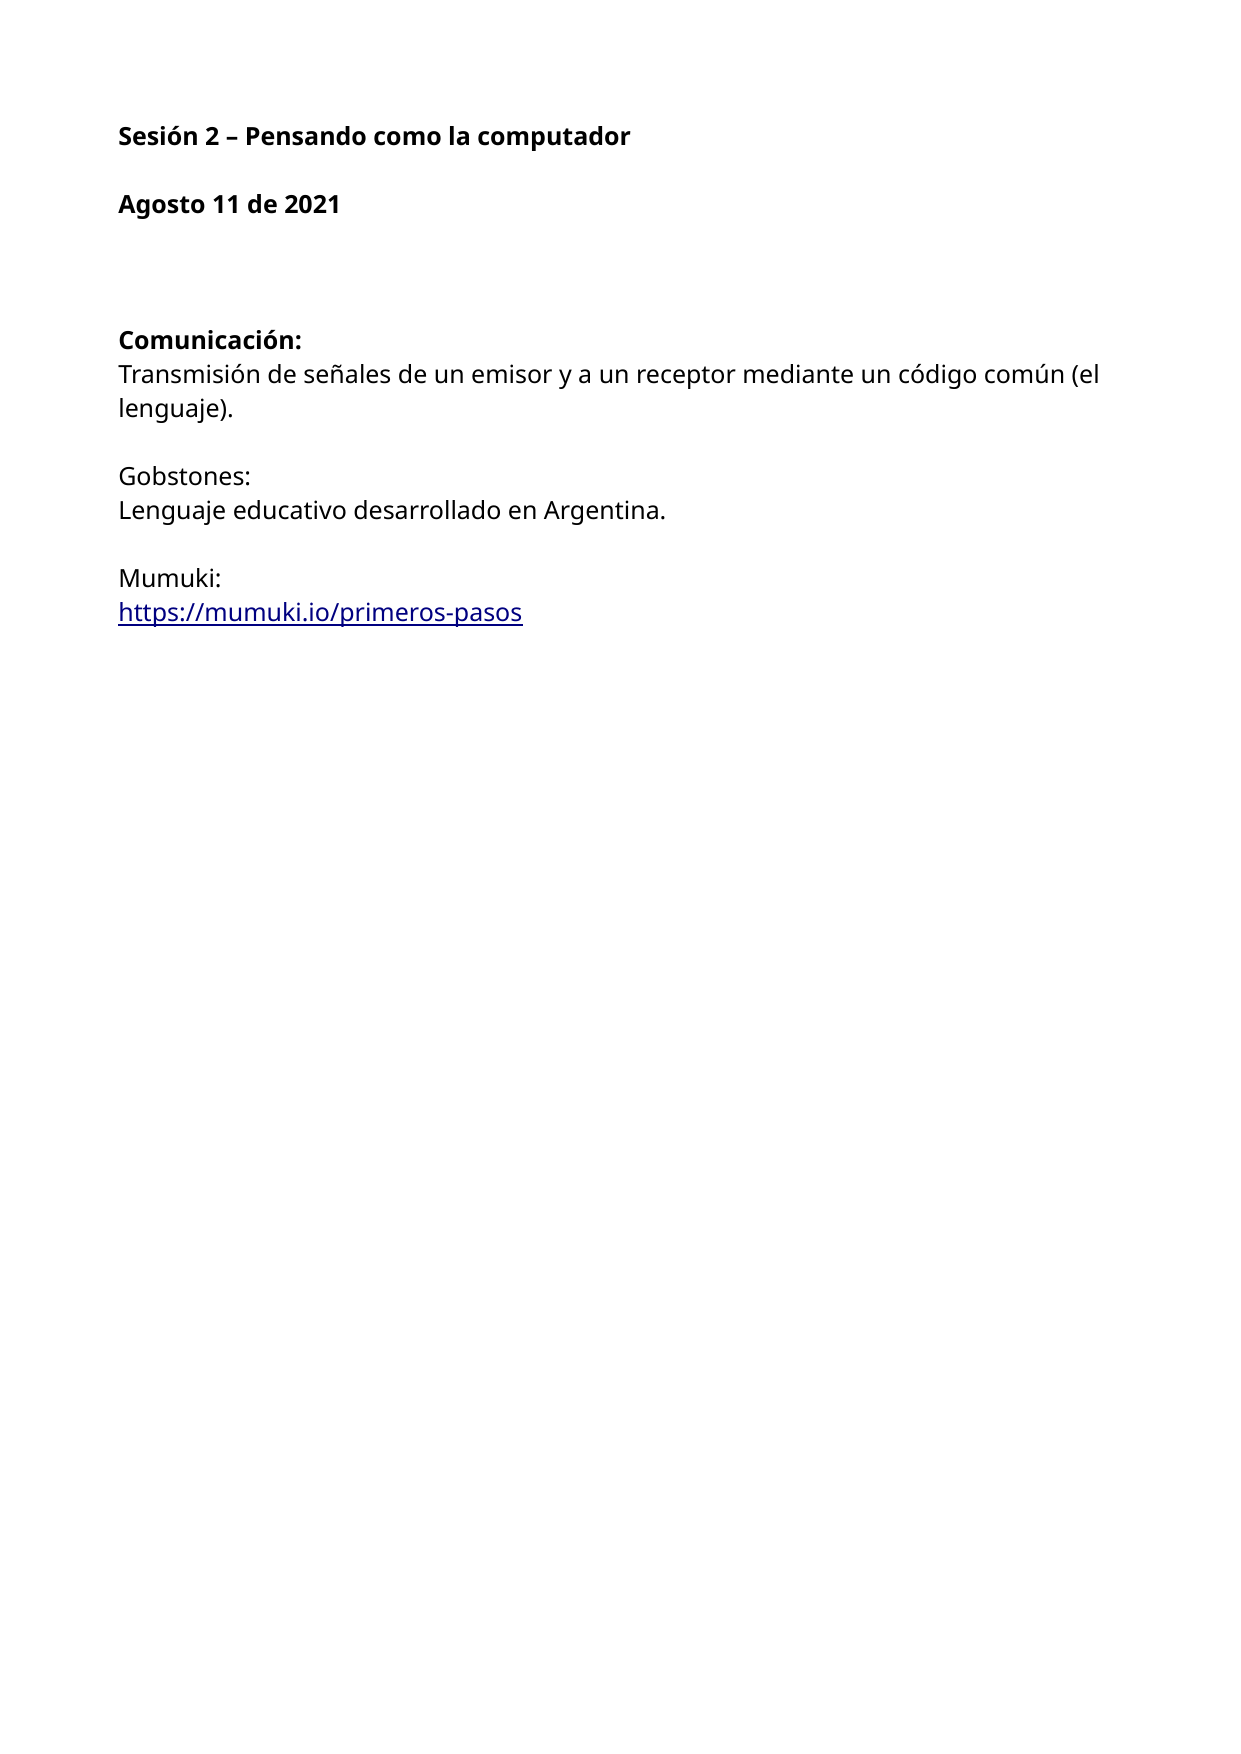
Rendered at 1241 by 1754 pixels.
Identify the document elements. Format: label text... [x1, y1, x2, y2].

text Lenguaje educativo desarrollado en Argentina. [118, 493, 1122, 527]
text https://mumuki.io/primeros-pasos [118, 595, 1122, 629]
text Mumuki: [118, 561, 1122, 595]
text Sesión 2 – Pensando como la computador [118, 118, 1122, 152]
text Transmisión de señales de un emisor y a un receptor mediante un código común (el lenguaje). [118, 357, 1122, 425]
text Comunicación: [118, 322, 1122, 357]
text Agosto 11 de 2021 [118, 186, 1122, 220]
text Gobstones: [118, 459, 1122, 493]
